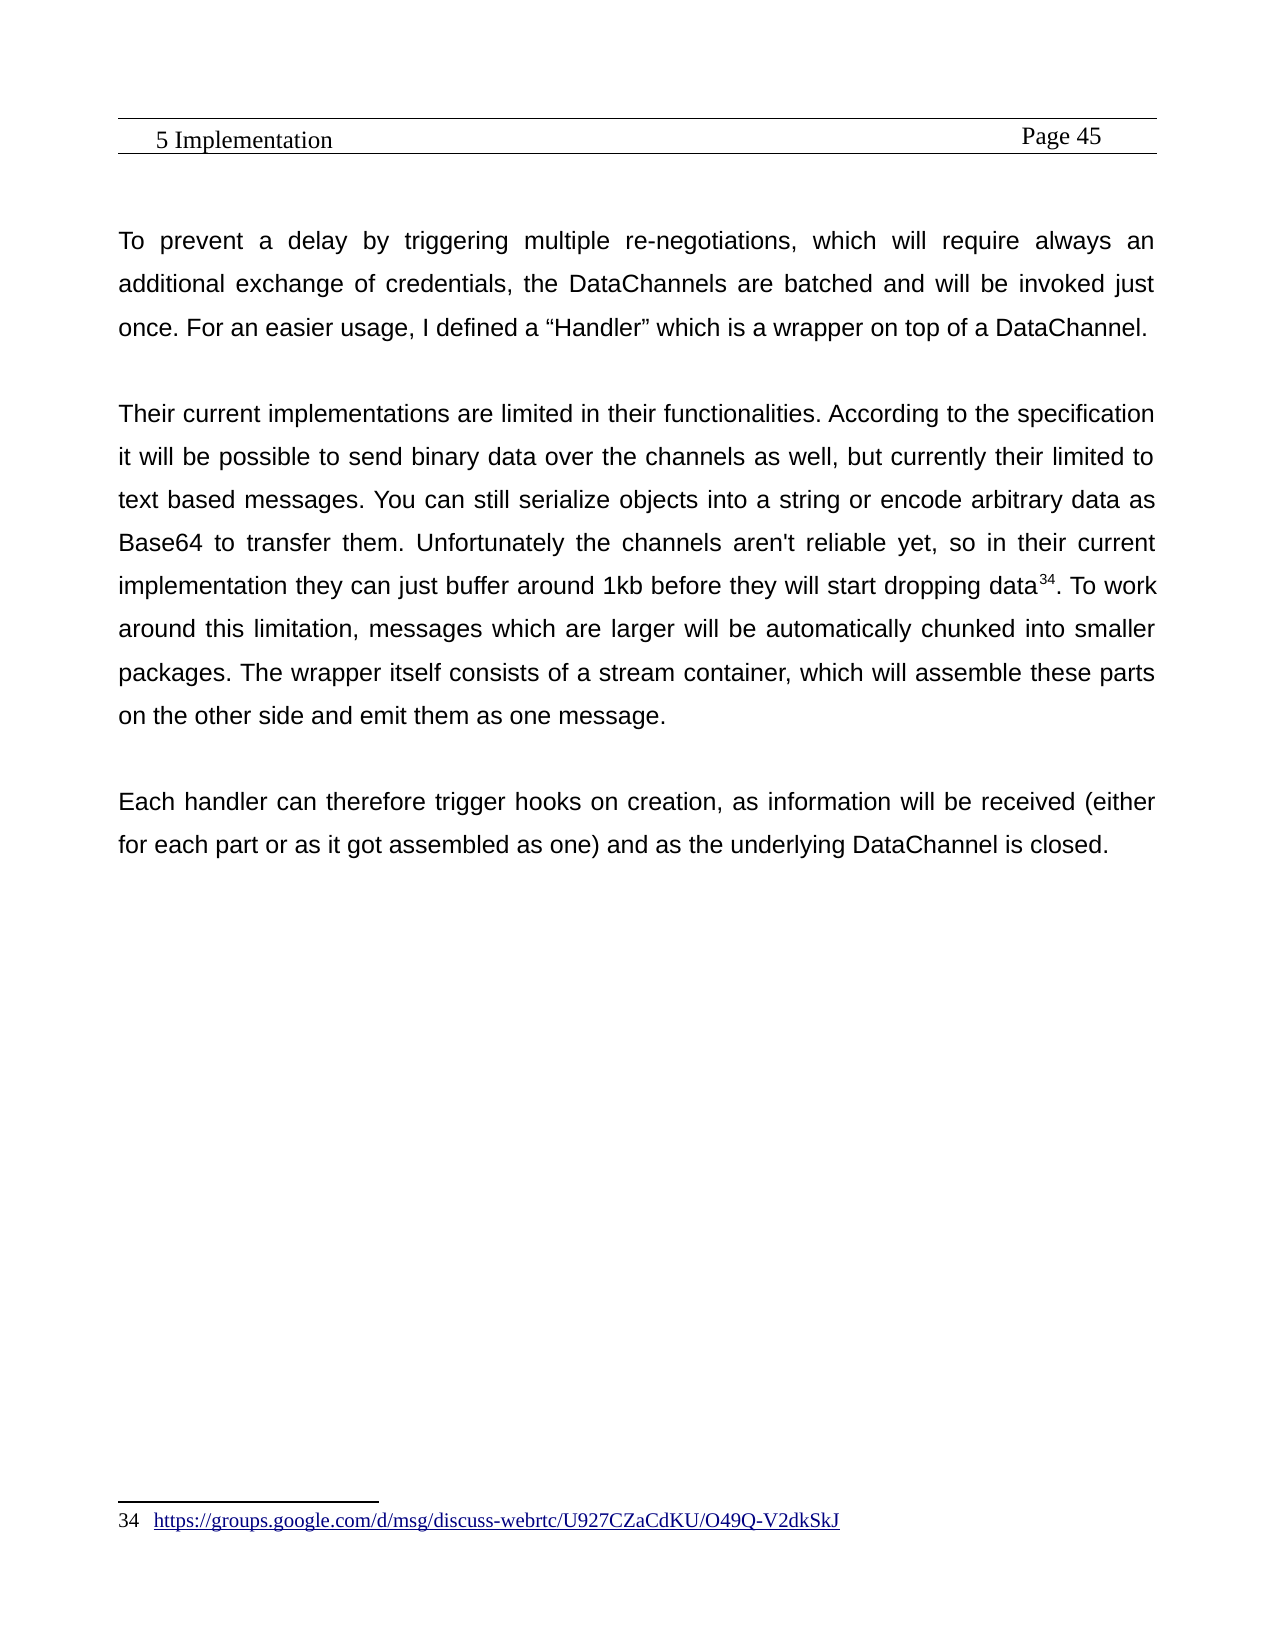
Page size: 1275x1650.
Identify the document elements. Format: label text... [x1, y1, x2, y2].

text Their current implementations are limited in their functionalities. According to the specification it will be possible to send binary data over the channels as well, but currently their limited to text based messages. You can still serialize objects into a string or encode arbitrary data as Base64 to transfer them. Unfortunately the channels aren't reliable yet, so in their current implementation they can just buffer around 1kb before they will start dropping data. To work around this limitation, messages which are larger will be automatically chunked into smaller packages. The wrapper itself consists of a stream container, which will assemble these parts on the other side and emit them as one message. [118, 399, 1157, 729]
text https://groups.google.com/d/msg/discuss-webrtc/U927CZaCdKU/O49Q-V2dkSkJ [118, 1508, 1157, 1532]
text Each handler can therefore trigger hooks on creation, as information will be received (either for each part or as it got assembled as one) and as the underlying DataChannel is closed. [118, 787, 1157, 859]
text To prevent a delay by triggering multiple re-negotiations, which will require always an additional exchange of credentials, the DataChannels are batched and will be invoked just once. For an easier usage, I defined a “Handler” which is a wrapper on top of a DataChannel. [118, 226, 1157, 341]
